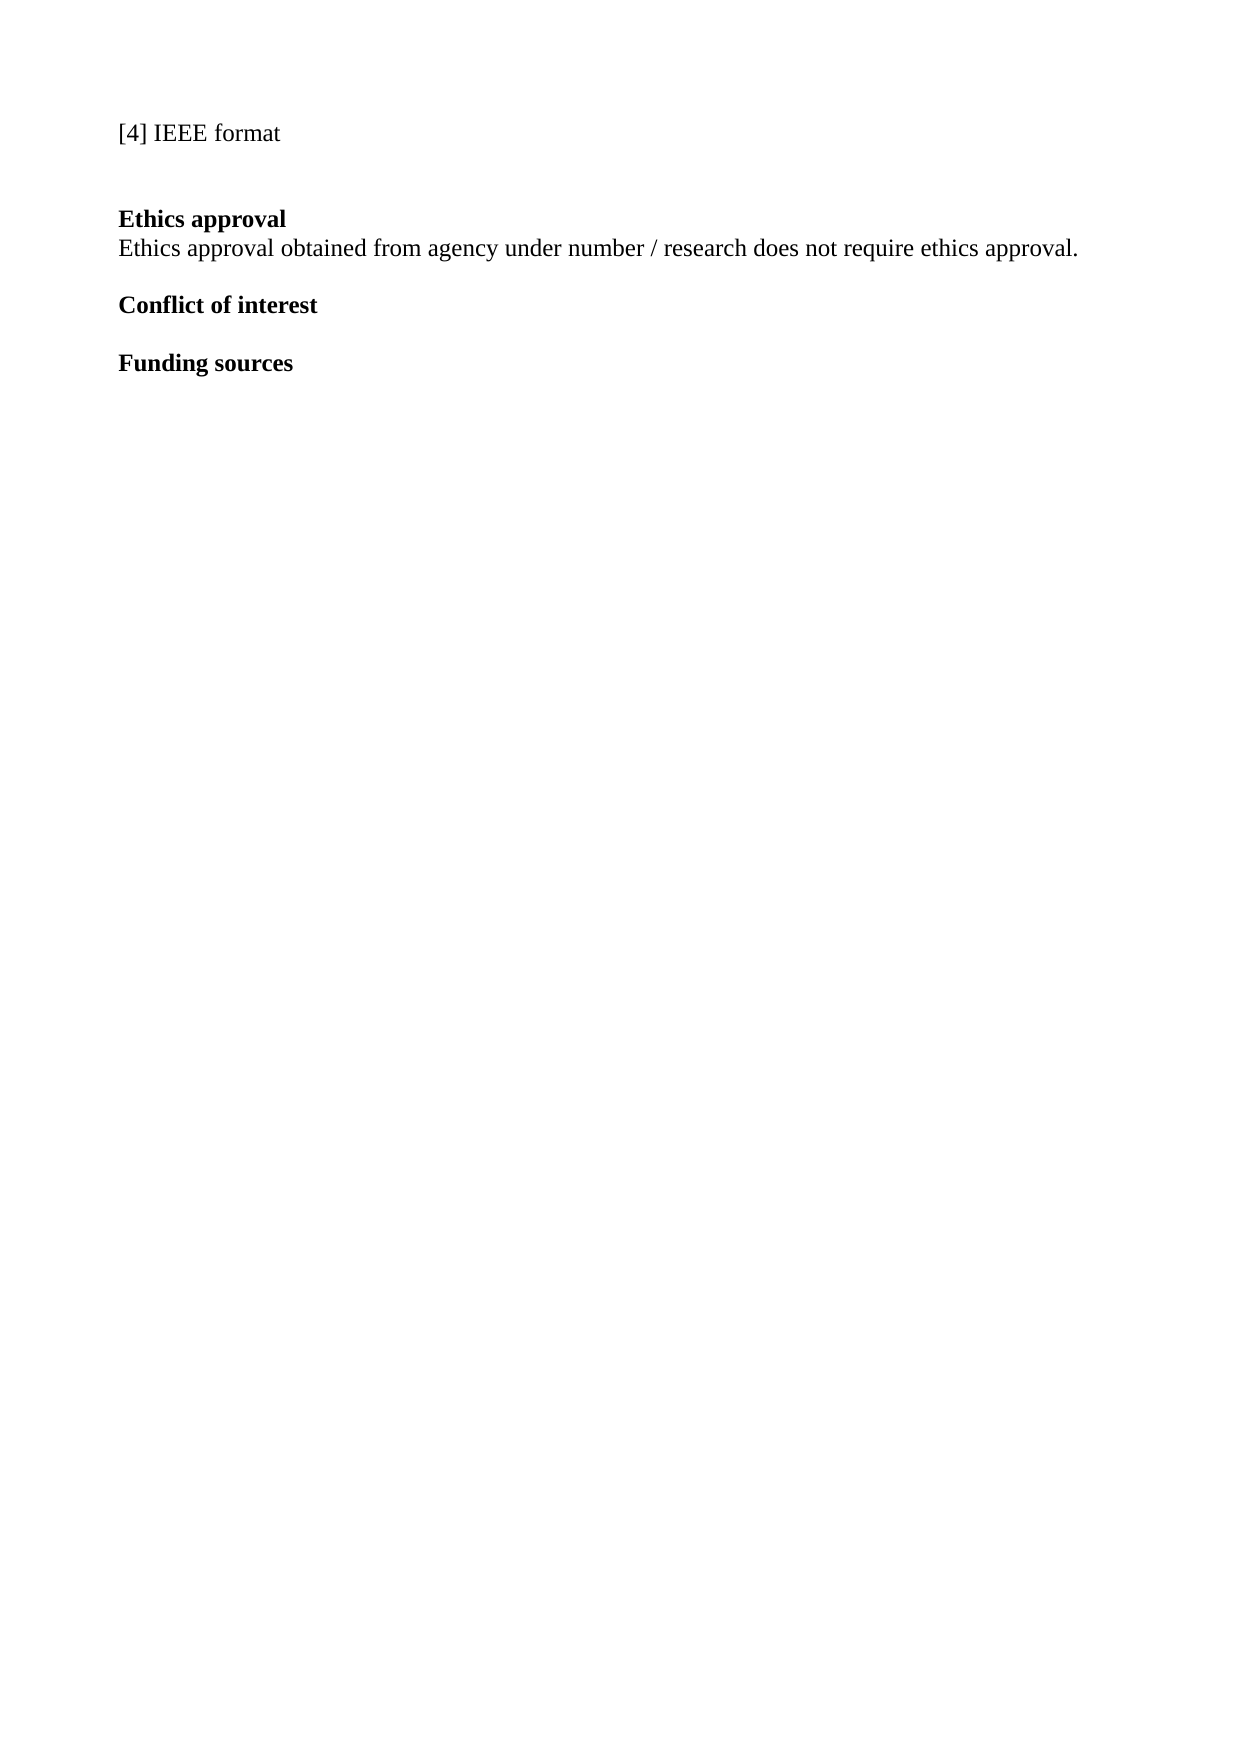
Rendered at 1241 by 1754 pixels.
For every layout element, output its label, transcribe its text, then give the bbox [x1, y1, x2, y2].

text Funding sources [118, 348, 1122, 377]
text Conflict of interest [118, 291, 1122, 319]
text Ethics approval obtained from agency under number / research does not require ethics approval. [118, 233, 1122, 262]
text [4] IEEE format [118, 118, 1122, 147]
text Ethics approval [118, 204, 1122, 233]
